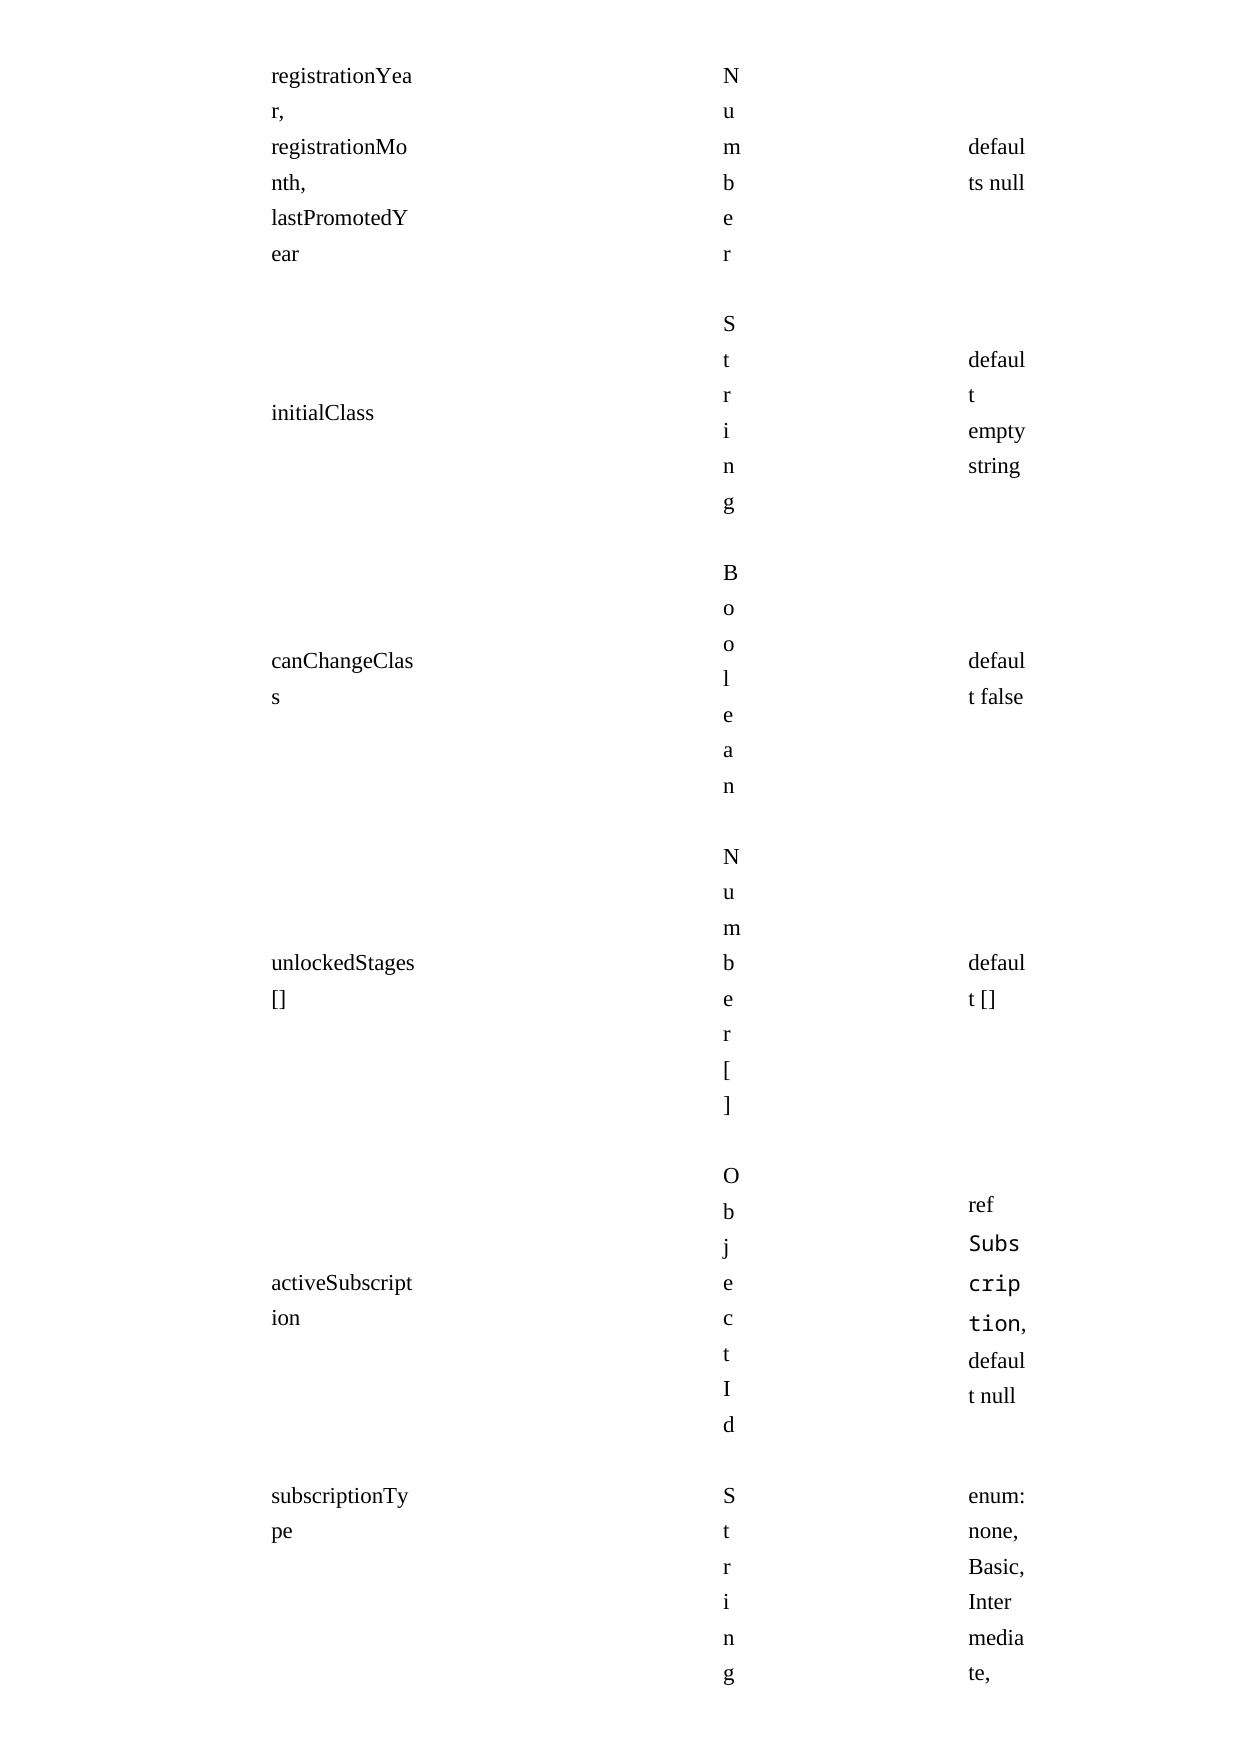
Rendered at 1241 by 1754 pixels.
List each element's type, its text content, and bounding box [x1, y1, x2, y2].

table_cell Number[] [570, 840, 815, 1159]
table_cell defaults null [815, 59, 1181, 307]
table_cell String [570, 1479, 815, 1689]
table_cell registrationYear, registrationMonth, lastPromotedYear [118, 59, 570, 307]
table_cell ref Subscription, default null [815, 1159, 1181, 1479]
table_cell canChangeClass [118, 556, 570, 840]
table_cell Boolean [570, 556, 815, 840]
table_cell default empty string [815, 308, 1181, 556]
table_cell default false [815, 556, 1181, 840]
table_cell String [570, 308, 815, 556]
table_cell subscriptionType [118, 1479, 570, 1689]
table_cell activeSubscription [118, 1159, 570, 1479]
table_cell unlockedStages[] [118, 840, 570, 1159]
table_cell initialClass [118, 308, 570, 556]
table_cell Number [570, 59, 815, 307]
table_cell enum: none, Basic, Intermediate, [815, 1479, 1181, 1689]
table_cell ObjectId [570, 1159, 815, 1479]
table_cell default [] [815, 840, 1181, 1159]
